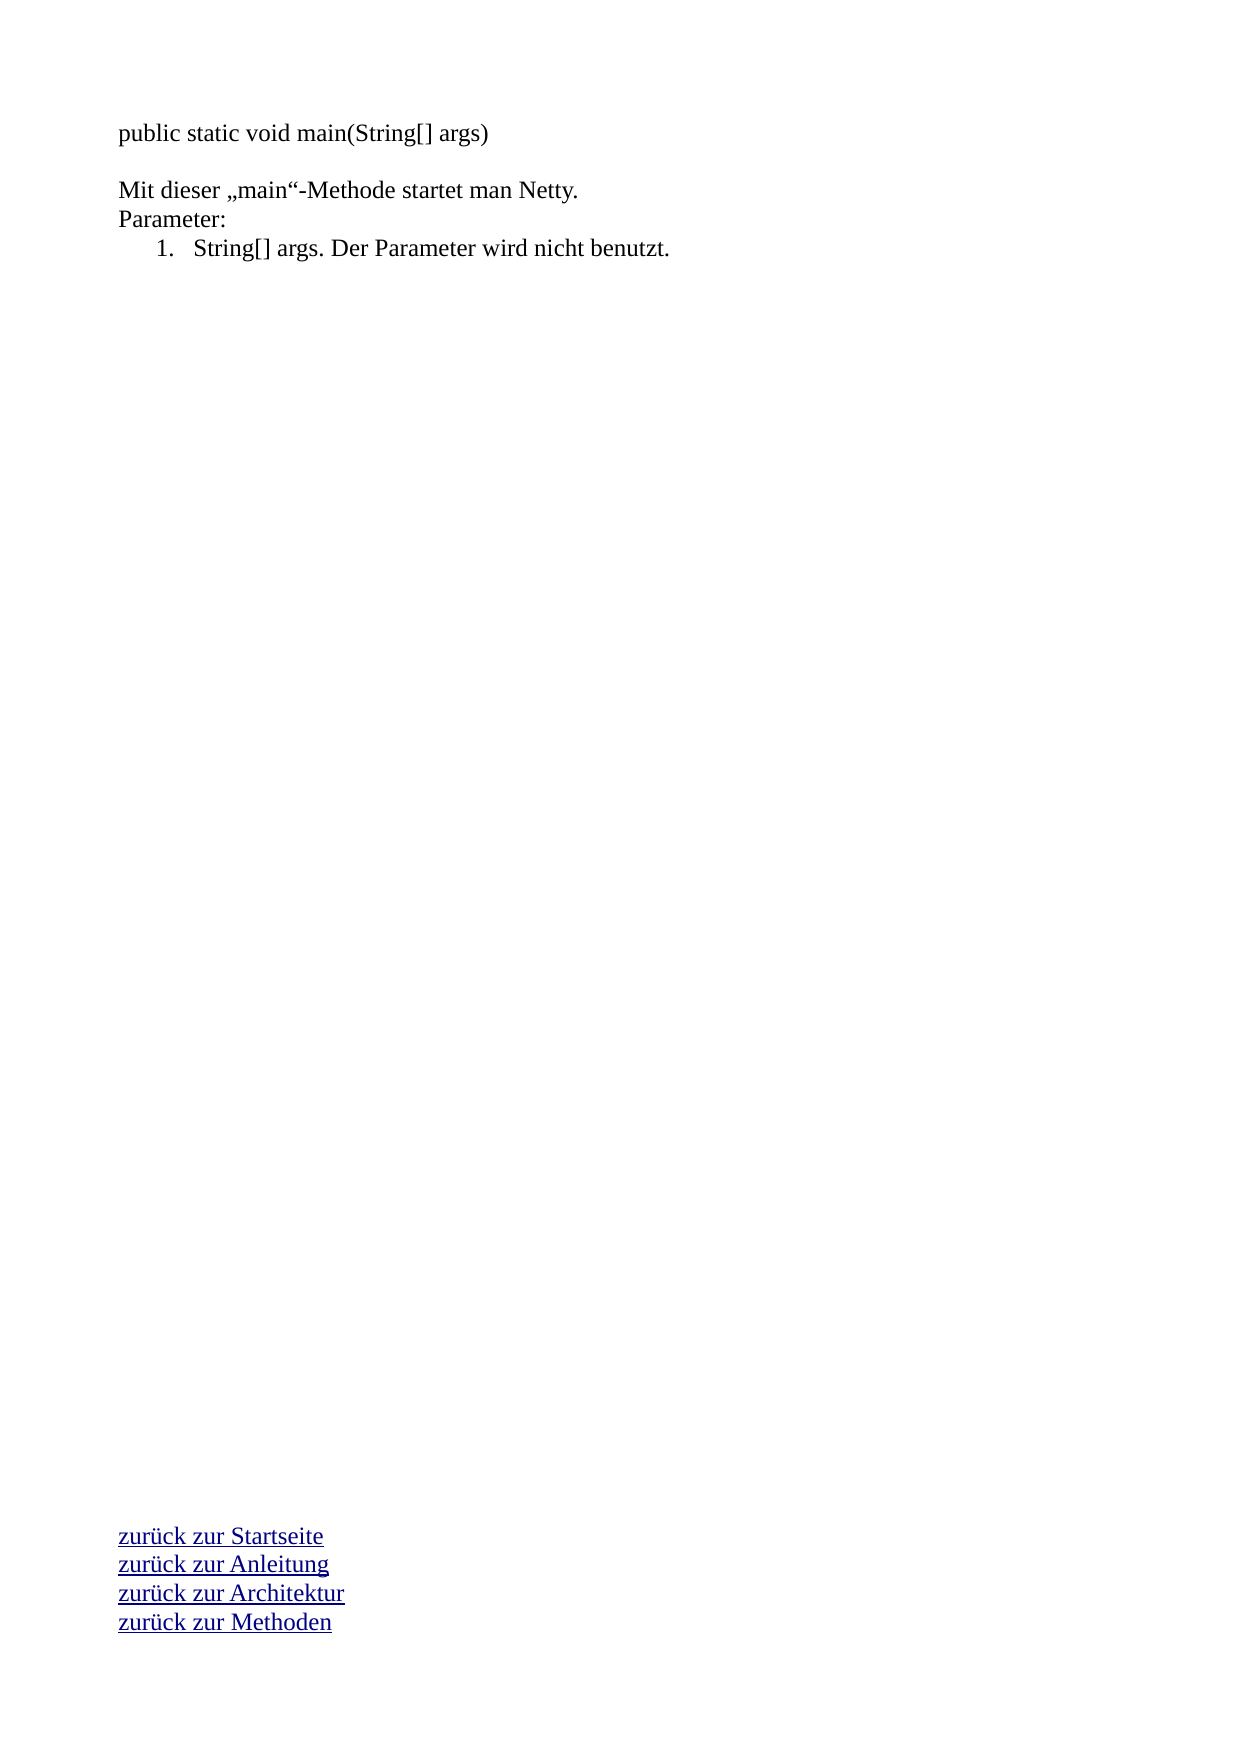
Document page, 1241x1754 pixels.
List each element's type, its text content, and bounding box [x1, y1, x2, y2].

list String[] args. Der Parameter wird nicht benutzt. [156, 233, 1122, 262]
text public static void main(String[] args) [118, 118, 1122, 147]
text Mit dieser „main“-Methode startet man Netty. [118, 176, 1122, 204]
text Parameter: [118, 204, 1122, 233]
